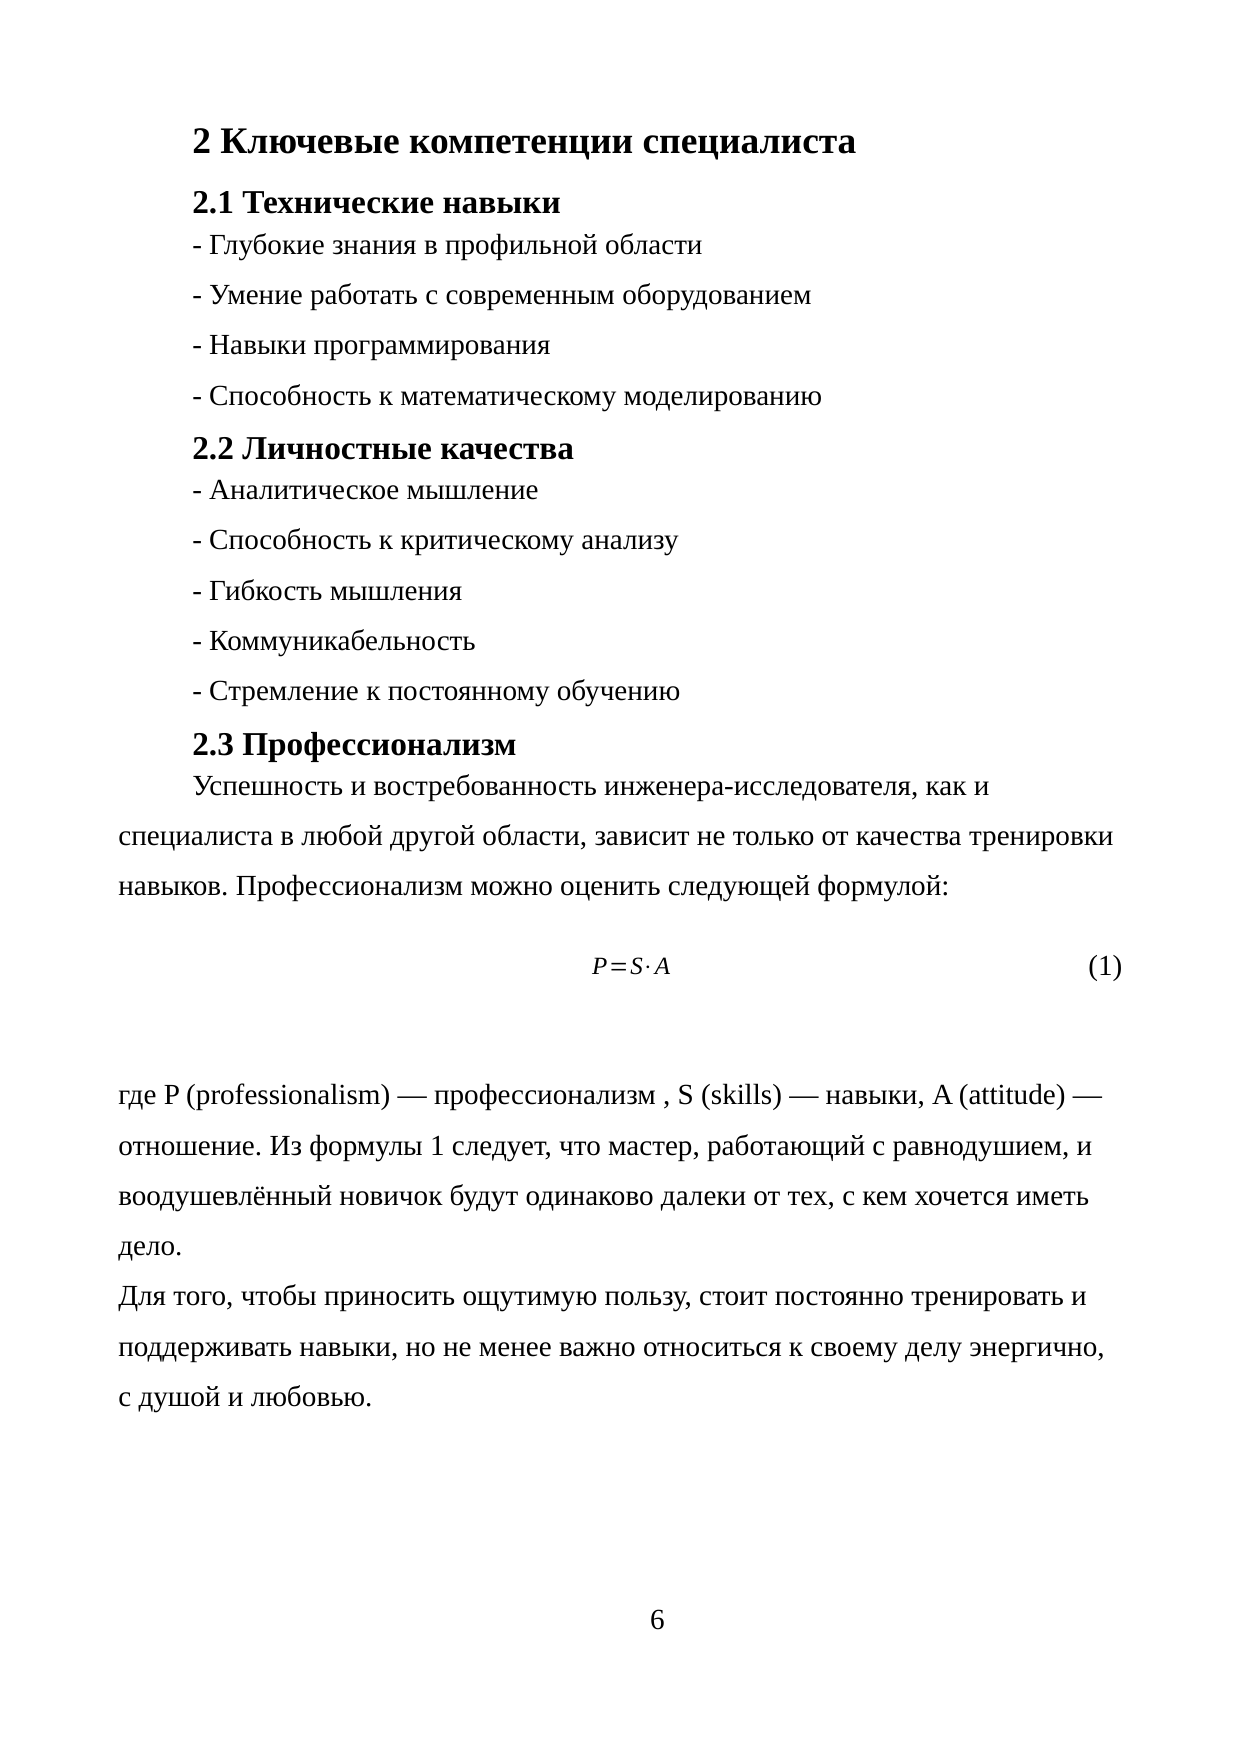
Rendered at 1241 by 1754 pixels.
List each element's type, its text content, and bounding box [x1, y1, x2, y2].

subtitle Ключевые компетенции специалиста [118, 118, 1122, 161]
text (1) [118, 948, 1122, 981]
text - Аналитическое мышление [118, 472, 1122, 506]
text - Способность к критическому анализу [118, 522, 1122, 556]
text - Глубокие знания в профильной области [118, 227, 1122, 260]
text - Умение работать с современным оборудованием [118, 277, 1122, 311]
text - Коммуникабельность [118, 623, 1122, 657]
text - Навыки программирования [118, 327, 1122, 361]
subtitle Личностные качества [118, 428, 1122, 466]
text Успешность и востребованность инженера-исследователя, как и специалиста в любой другой области, зависит не только от качества тренировки навыков. Профессионализм можно оценить следующей формулой: [118, 768, 1122, 902]
subtitle Профессионализм [118, 724, 1122, 762]
text - Стремление к постоянному обучению [118, 673, 1122, 707]
text - Способность к математическому моделированию [118, 378, 1122, 411]
text где P (professionalism) — профессионализм , S (skills) — навыки, A (attitude) — отношение. Из формулы 1 следует, что мастер, работающий с равнодушием, и воодушевлённый новичок будут одинаково далеки от тех, с кем хочется иметь дело. Для того, чтобы приносить ощутимую пользу, стоит постоянно тренировать и поддерживать навыки, но не менее важно относиться к своему делу энергично, с душой и любовью. [118, 1027, 1122, 1413]
subtitle Технические навыки [118, 183, 1122, 221]
text - Гибкость мышления [118, 573, 1122, 606]
